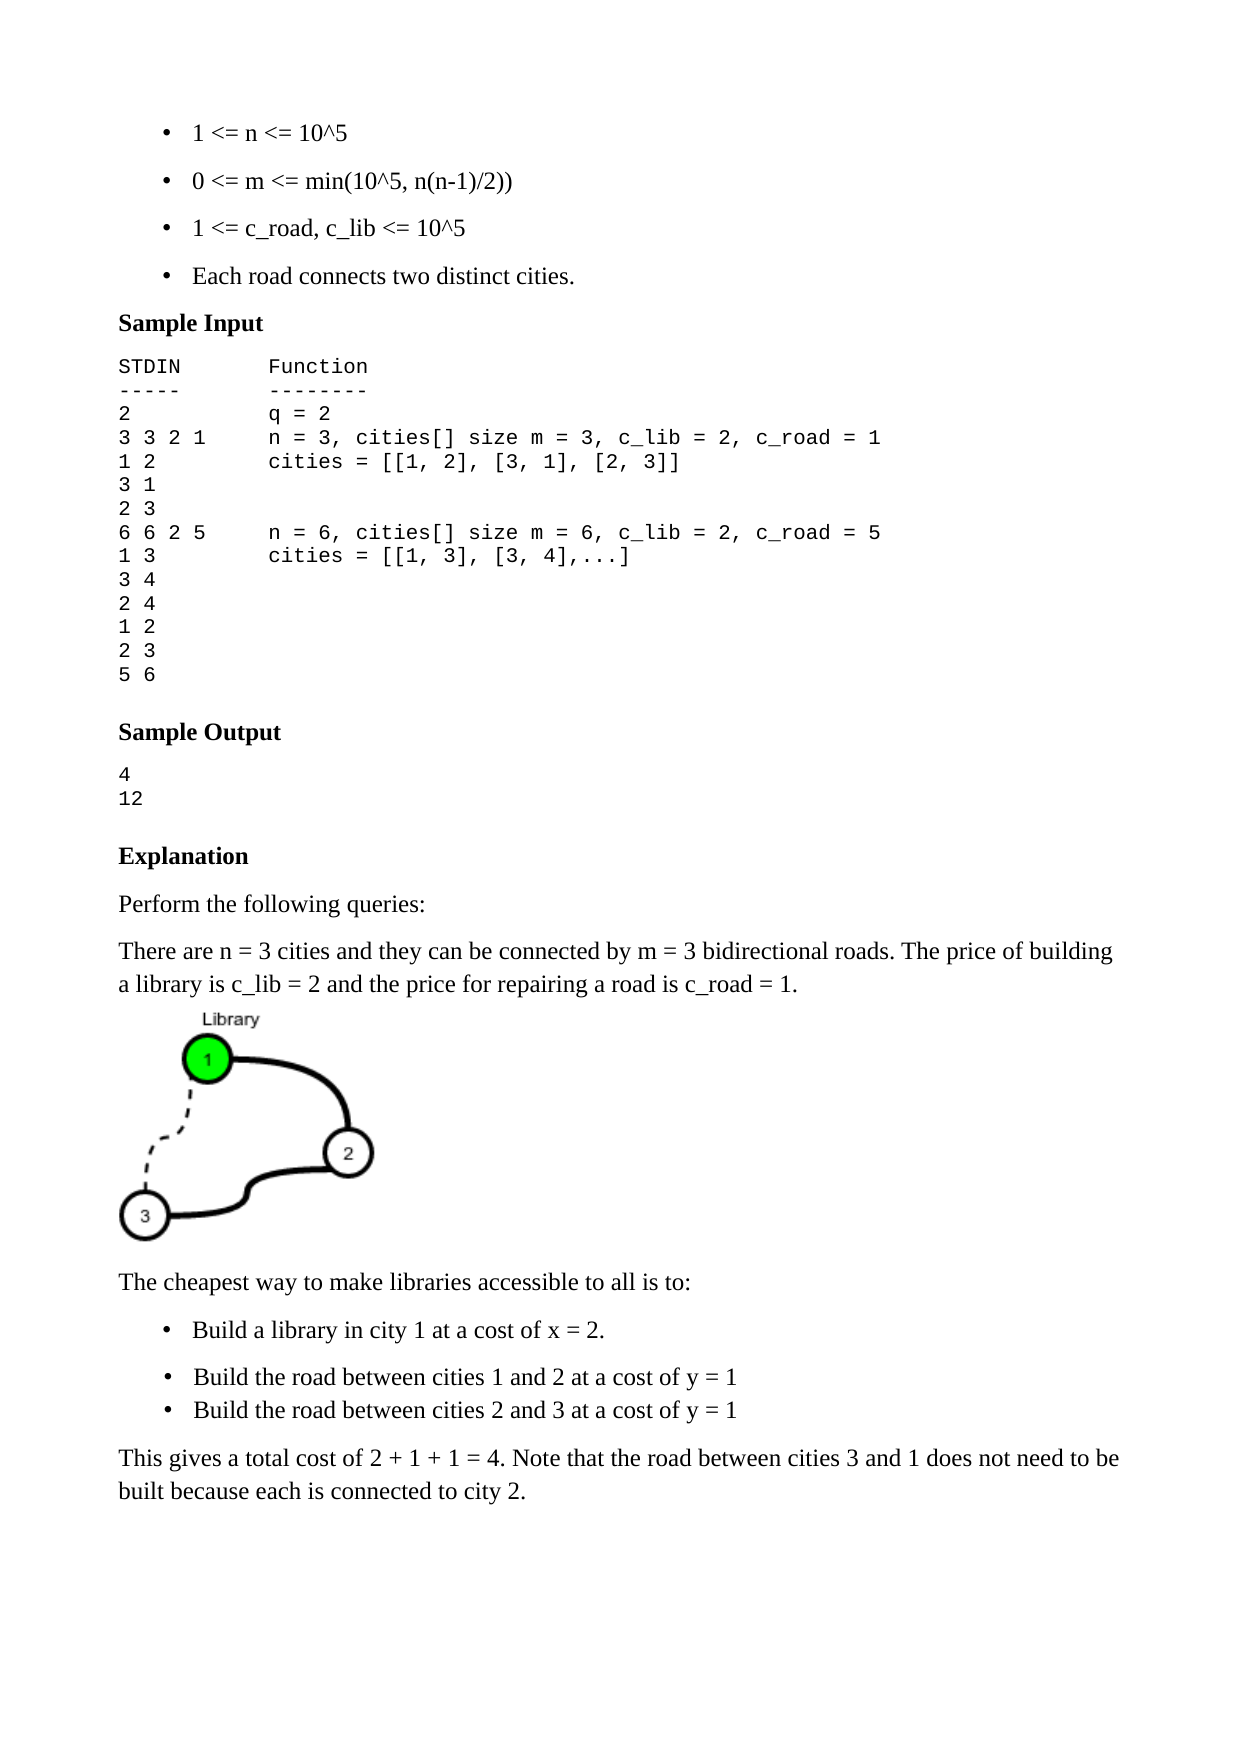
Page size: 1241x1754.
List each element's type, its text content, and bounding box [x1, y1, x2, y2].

text This gives a total cost of 2 + 1 + 1 = 4. Note that the road between cities 3 and 1 does not need to be built because each is connected to city 2. [118, 1443, 1122, 1505]
text 1 2 cities = [[1, 2], [3, 1], [2, 3]] [118, 451, 1122, 474]
list Build the road between cities 2 and 3 at a cost of y = 1 [164, 1395, 1122, 1424]
text 2 3 [118, 498, 1122, 522]
picture [118, 1002, 376, 1243]
text 2 4 [118, 593, 1122, 616]
text 4 [118, 764, 1122, 788]
list 1 <= c_road, c_lib <= 10^5 [162, 213, 1122, 242]
text 3 4 [118, 569, 1122, 593]
text 2 q = 2 [118, 403, 1122, 427]
text 2 3 [118, 640, 1122, 663]
text Sample Output [118, 717, 1122, 745]
list Build the road between cities 1 and 2 at a cost of y = 1 [164, 1362, 1122, 1391]
text 3 1 [118, 474, 1122, 498]
text 3 3 2 1 n = 3, cities[] size m = 3, c_lib = 2, c_road = 1 [118, 427, 1122, 451]
list 0 <= m <= min(10^5, n(n-1)/2)) [162, 166, 1122, 194]
text The cheapest way to make libraries accessible to all is to: [118, 1267, 1122, 1296]
text 1 3 cities = [[1, 3], [3, 4],...] [118, 545, 1122, 569]
text Explanation [118, 841, 1122, 870]
text Sample Input [118, 308, 1122, 337]
text STDIN Function [118, 356, 1122, 380]
text 6 6 2 5 n = 6, cities[] size m = 6, c_lib = 2, c_road = 5 [118, 522, 1122, 545]
text ----- -------- [118, 380, 1122, 403]
list 1 <= n <= 10^5 [162, 118, 1122, 147]
text There are n = 3 cities and they can be connected by m = 3 bidirectional roads. The price of building a library is c_lib = 2 and the price for repairing a road is c_road = 1. [118, 936, 1122, 1248]
text Perform the following queries: [118, 889, 1122, 917]
list Build a library in city 1 at a cost of x = 2. [162, 1315, 1122, 1343]
text 1 2 [118, 616, 1122, 640]
text 12 [118, 788, 1122, 812]
text 5 6 [118, 663, 1122, 687]
list Each road connects two distinct cities. [162, 261, 1122, 290]
